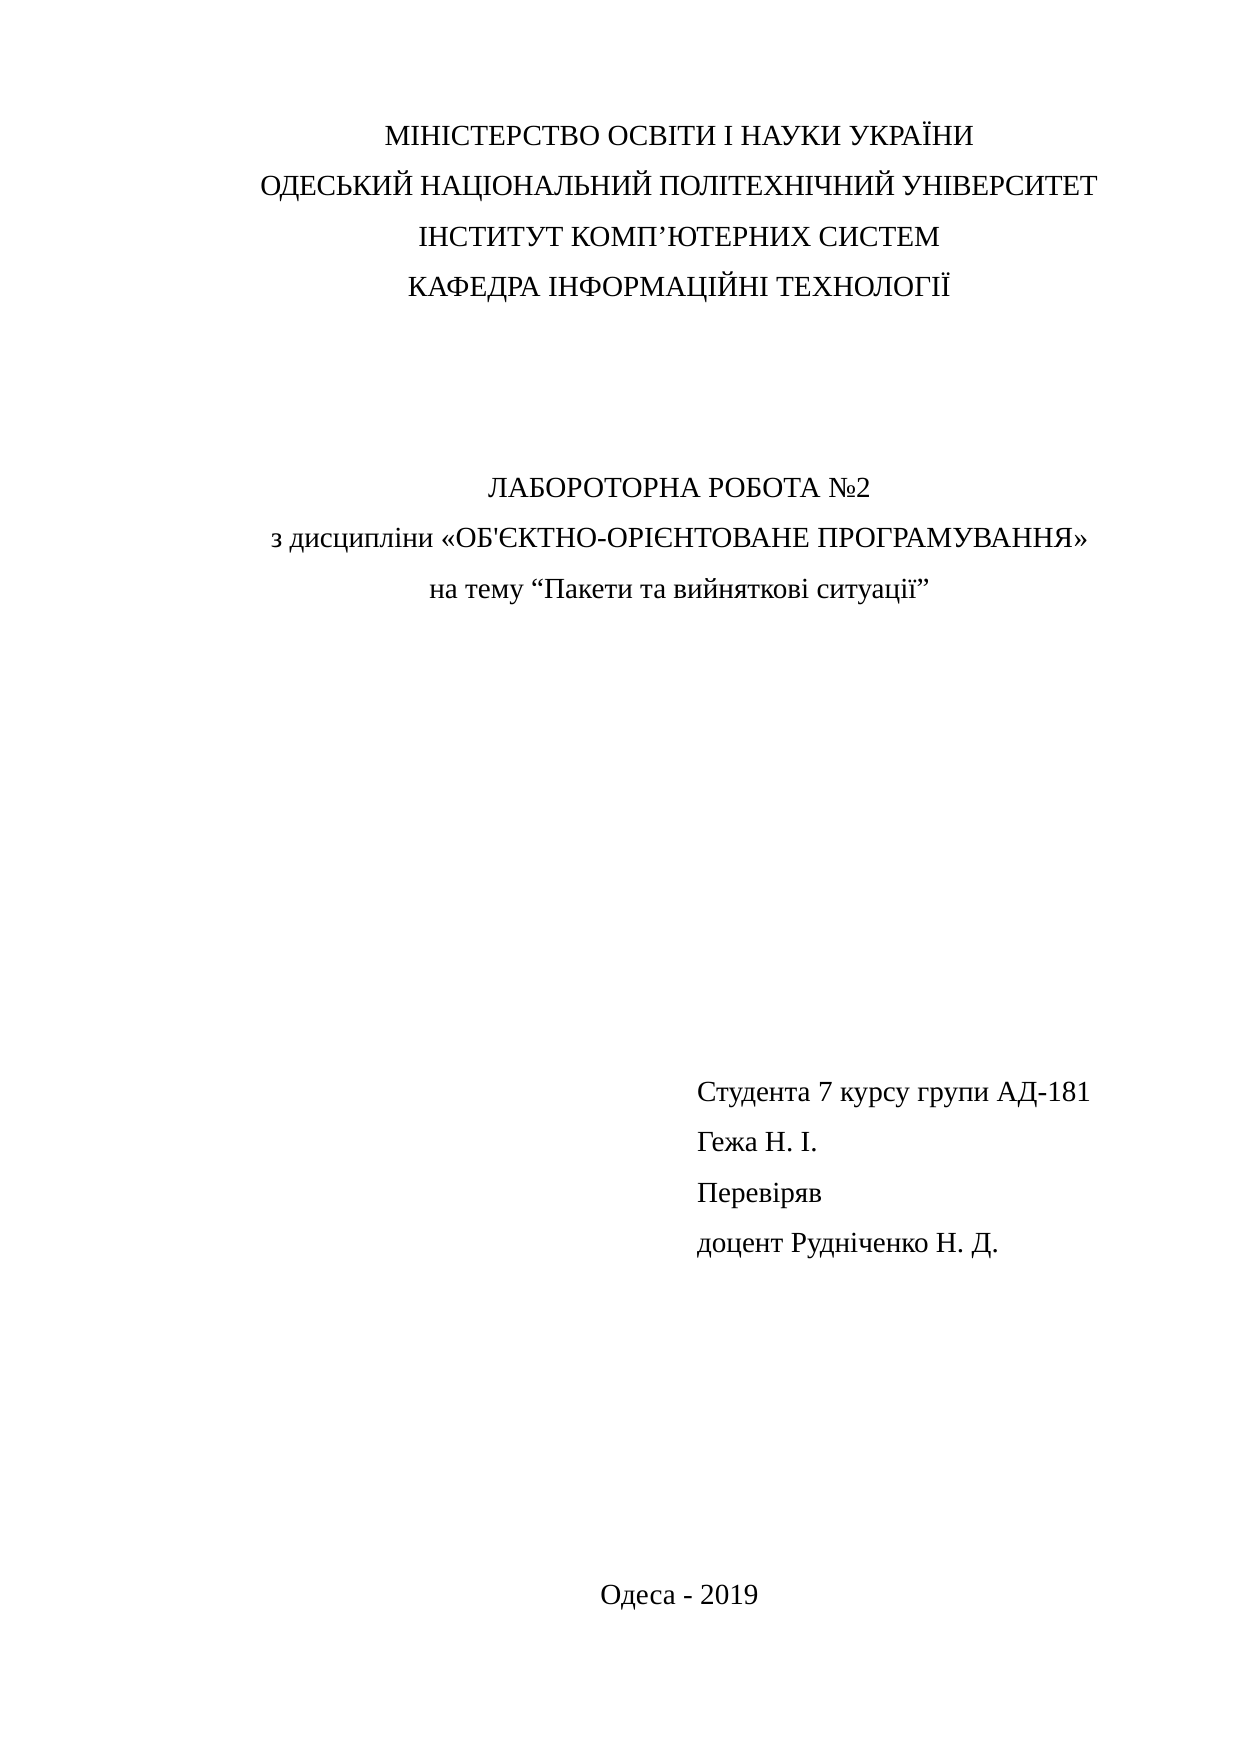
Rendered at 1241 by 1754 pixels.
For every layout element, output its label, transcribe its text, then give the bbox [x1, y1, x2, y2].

text на тему “Пакети та вийняткові ситуації” [177, 571, 1181, 604]
text Одеса - 2019 [177, 1577, 1181, 1611]
text Студента 7 курсу групи АД-181 [177, 1074, 1181, 1108]
text МІНІСТЕРСТВО ОСВІТИ І НАУКИ УКРАЇНИ [177, 118, 1181, 152]
text доцент Рудніченко Н. Д. [177, 1225, 1181, 1258]
text Одеський НАЦІОНАЛЬНИЙ ПОЛІТЕХНІЧНИЙ УНІВЕРСИТЕТ [177, 168, 1181, 202]
text КАФЕДРА ІНФОРМАЦІЙНІ ТЕХНОЛОГІЇ [177, 269, 1181, 303]
text Гежа Н. І. [177, 1124, 1181, 1158]
text ІНСТИТУТ КОМП’ЮТЕРНИХ СИСТЕМ [177, 219, 1181, 252]
text ЛАБОРОТОРНА РОБОТА №2 [177, 470, 1181, 504]
text з дисципліни «ОБ'ЄКТНО-ОРІЄНТОВАНЕ ПРОГРАМУВАННЯ» [177, 521, 1181, 554]
text Перевіряв [177, 1175, 1181, 1208]
